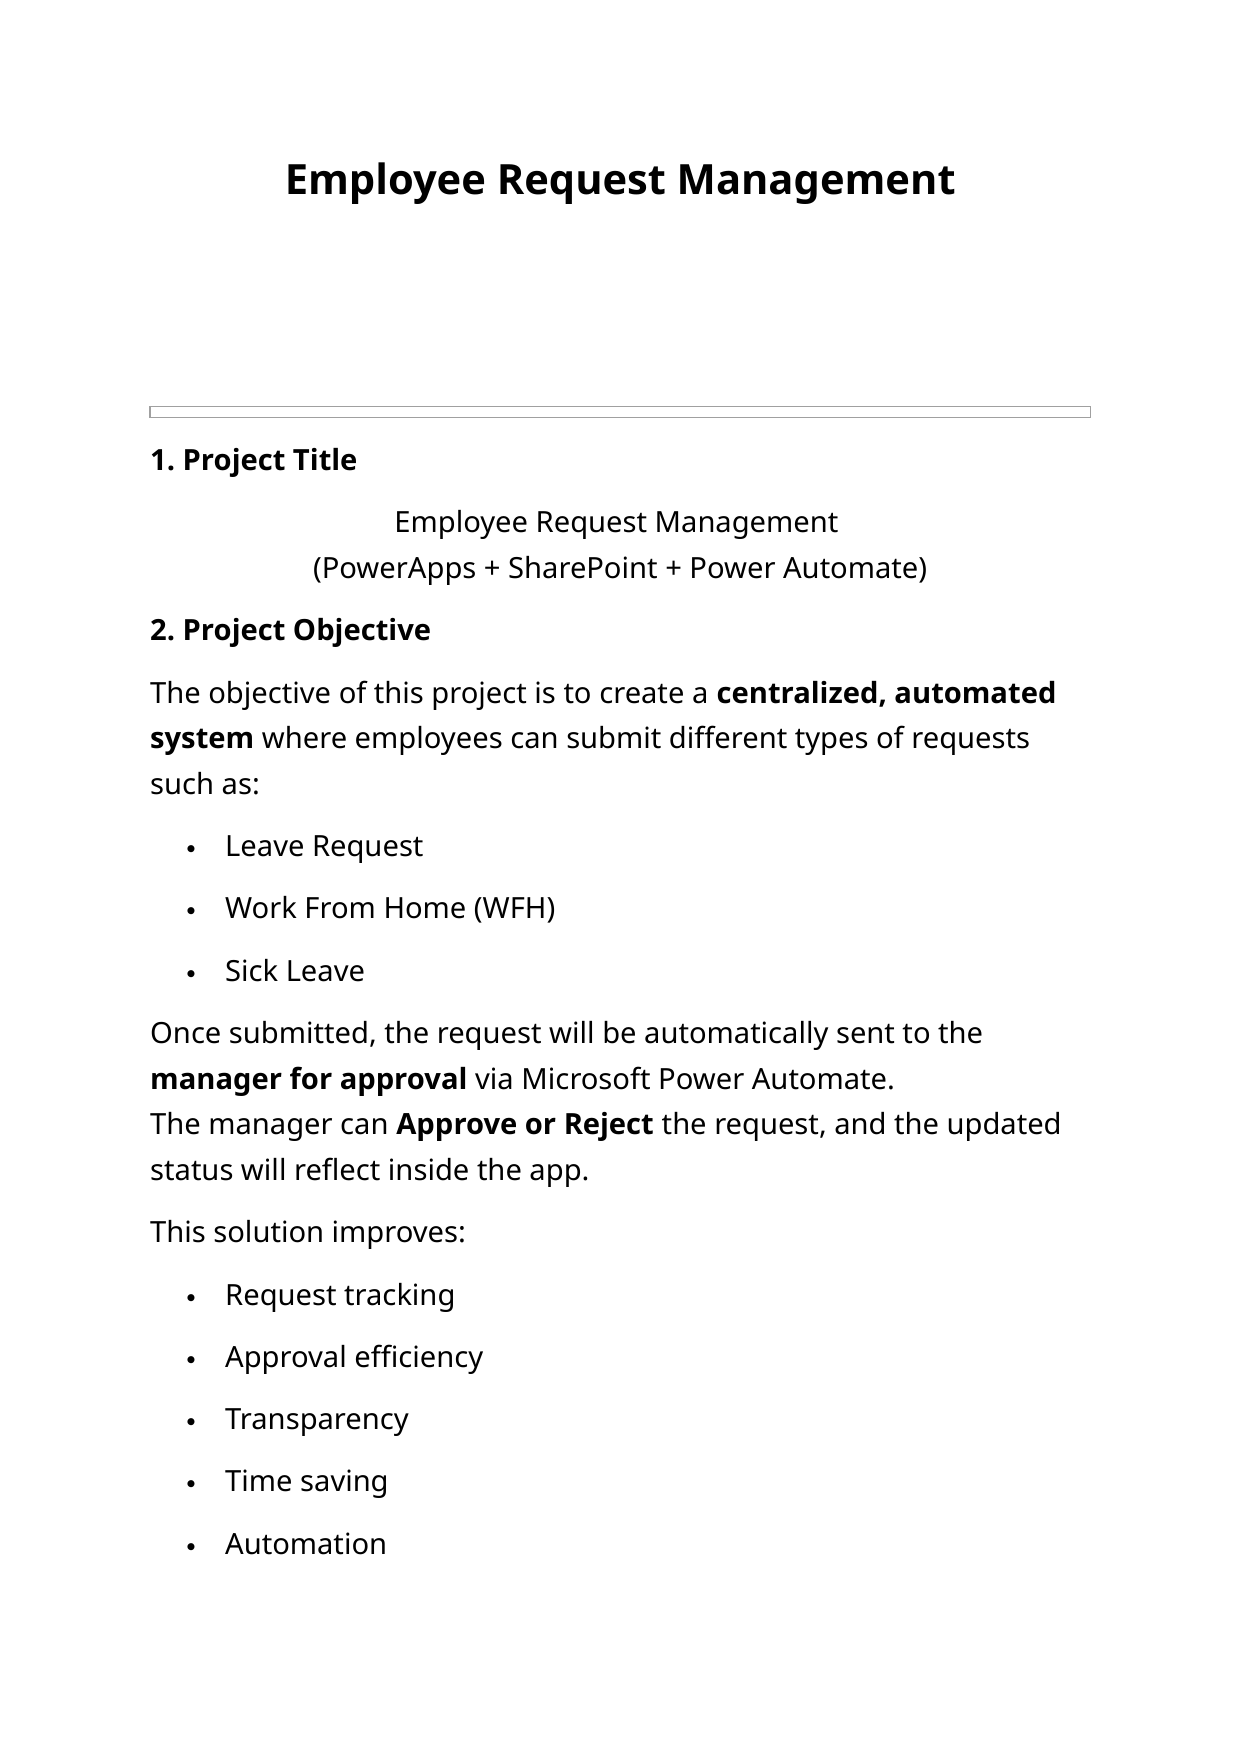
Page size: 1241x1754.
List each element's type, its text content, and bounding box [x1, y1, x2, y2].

list Automation [187, 1523, 1090, 1563]
text 1. Project Title [150, 439, 1090, 479]
list Approval efficiency [187, 1336, 1090, 1376]
list Request tracking [187, 1274, 1090, 1313]
list Time saving [187, 1461, 1090, 1500]
text Once submitted, the request will be automatically sent to the manager for approval via Microsoft Power Automate. The manager can Approve or Reject the request, and the updated status will reflect inside the app. [150, 1012, 1090, 1189]
list Transparency [187, 1398, 1090, 1438]
text The objective of this project is to create a centralized, automated system where employees can submit different types of requests such as: [150, 672, 1090, 803]
text This solution improves: [150, 1212, 1090, 1251]
text Employee Request Management (PowerApps + SharePoint + Power Automate) [150, 502, 1090, 587]
list Leave Request [187, 826, 1090, 865]
text 2. Project Objective [150, 610, 1090, 649]
list Sick Leave [187, 950, 1090, 990]
text Employee Request Management [150, 150, 1090, 207]
list Work From Home (WFH) [187, 888, 1090, 927]
